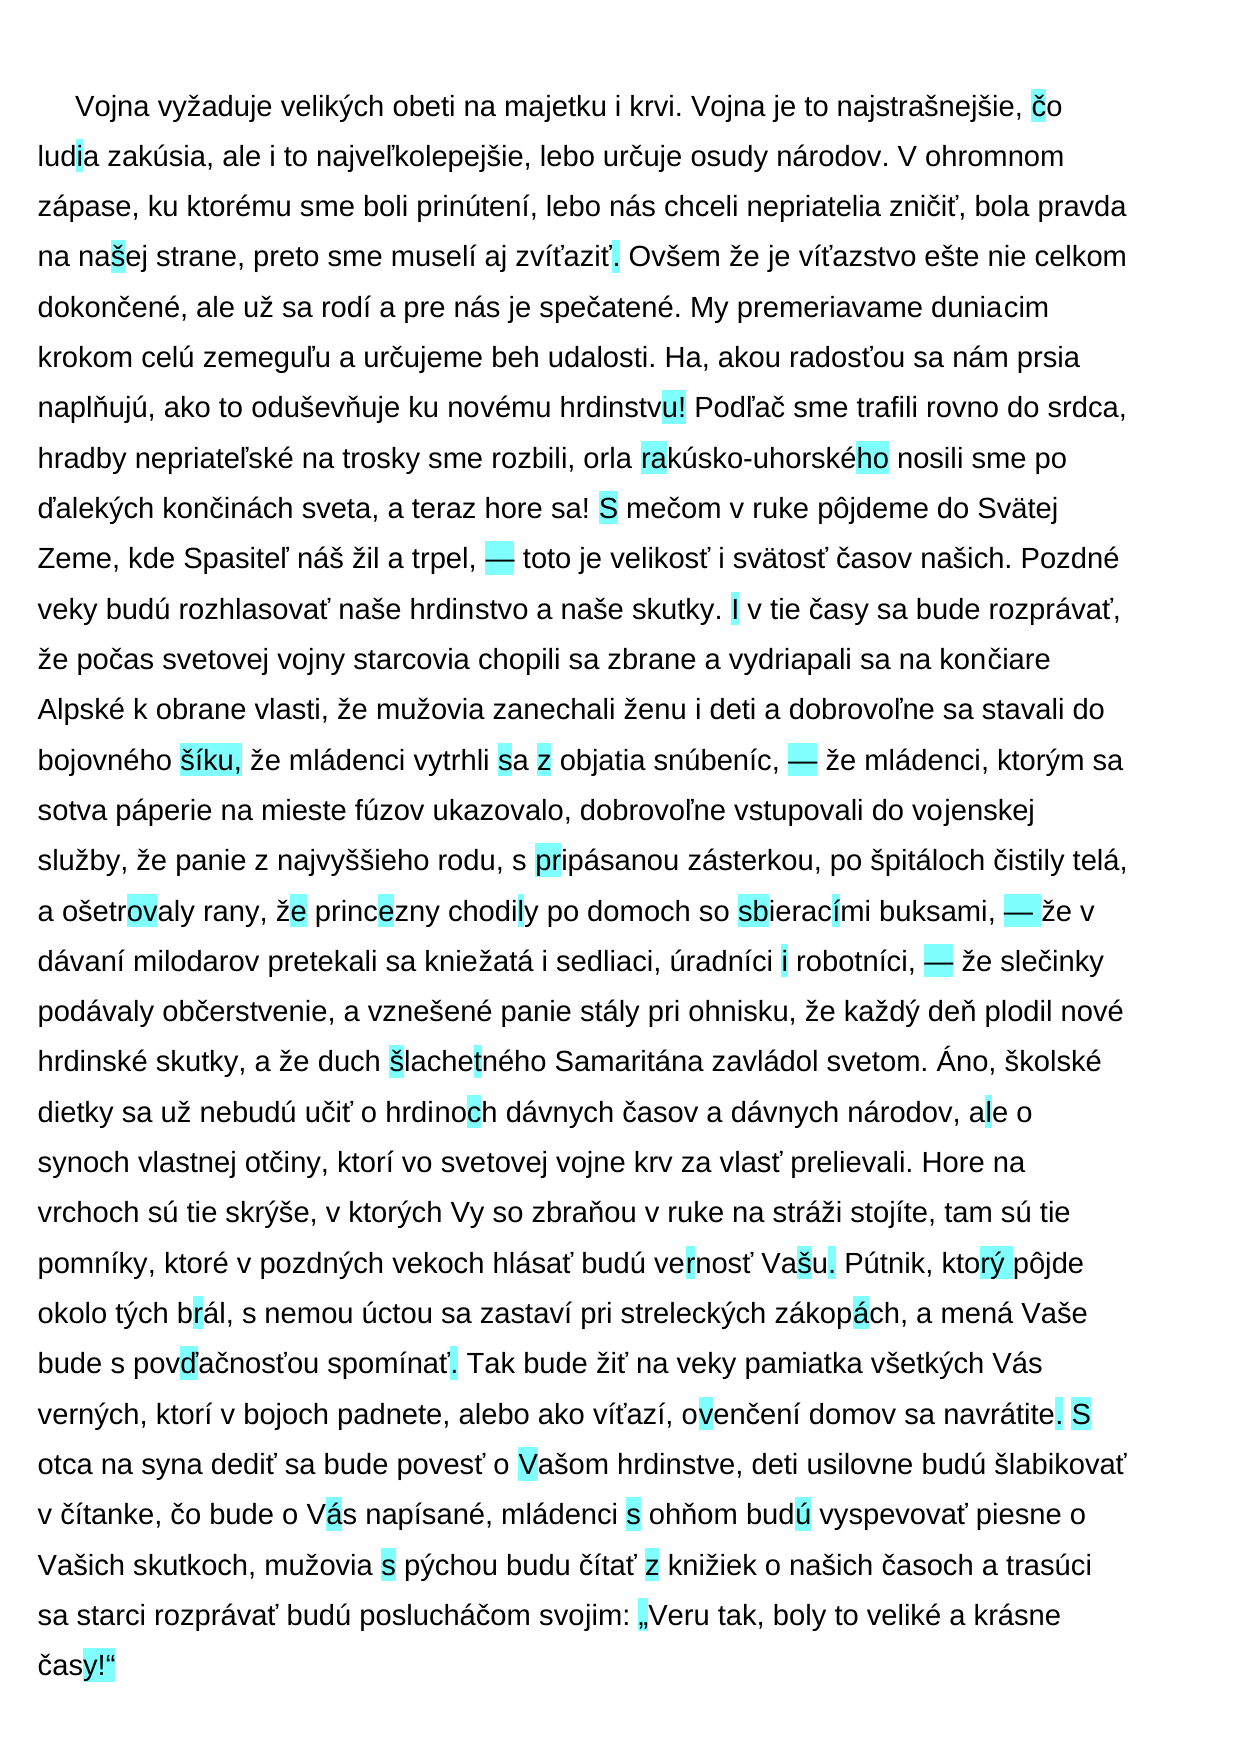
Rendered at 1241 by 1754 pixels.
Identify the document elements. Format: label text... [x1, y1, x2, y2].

text Vojna vyžaduje velikých obeti na ma­jetku i krvi. Vojna je to najstrašnejšie, čo ludia zakúsia, ale i to najveľkolepejšie, lebo určuje osudy národov. V ohromnom zápase, ku ktorému sme boli prinútení, lebo nás chceli nepriatelia zničiť, bola pravda na našej strane, preto sme muselí aj zvíťaziť. Ovšem že je víťazstvo ešte nie celkom dokončené, ale už sa rodí a pre nás je spečatené. My premeriavame dunia­cim krokom celú zemeguľu a určujeme beh udalosti. Ha, akou radosťou sa nám prsia naplňujú, ako to oduševňuje ku no­vému hrdinstvu! Podľač sme trafili rovno do srdca, hradby nepriateľské na trosky sme rozbili, orla rakúsko-uhorského nosili sme po ďalekých končinách sveta, a teraz hore sa! S mečom v ruke pôjdeme do Svätej Zeme, kde Spasiteľ náš žil a trpel, — toto je velikosť i svätosť časov našich. Pozdné veky budú rozhlasovať naše hrdin­stvo a naše skutky. I v tie časy sa bude rozprávať, že počas svetovej vojny starcovia chopili sa zbrane a vydriapali sa na kon­čiare Alpské k obrane vlasti, že mužovia zanechali ženu i deti a dobrovoľne sa stavali do bojovného šíku, že mládenci vytrhli sa z objatia snúbeníc, — že mládenci, ktorým sa sotva páperie na mieste fúzov ukazovalo, dobrovoľne vstupovali do vo­jenskej služby, že panie z najvyššieho rodu, s pripásanou zásterkou, po špitáloch čistily telá, a ošetrovaly rany, že princezny chodily po domoch so sbieracími buksami, — že v dávaní milodarov pretekali sa knie­žatá i sedliaci, úradníci i robotníci, — že slečinky podávaly občerstvenie, a vznešené panie stály pri ohnisku, že každý deň plodil nové hrdinské skutky, a že duch šlachetného Samaritána zavládol svetom. Áno, školské dietky sa už nebudú učiť o hrdi­noch dávnych časov a dávnych národov, ale o synoch vlastnej otčiny, ktorí vo sve­tovej vojne krv za vlasť prelievali. Hore na vrchoch sú tie skrýše, v ktorých Vy so zbraňou v ruke na stráži stojíte, tam sú tie pomníky, ktoré v pozdných vekoch hlásať budú vernosť Vašu. Pútnik, ktorý pôjde okolo tých brál, s nemou úctou sa zastaví pri streleckých zákopách, a mená Vaše bude s povďačnosťou spomínať. Tak bude žiť na veky pamiatka všetkých Vás verných, ktorí v bojoch padnete, alebo ako víťazí, ovenčení domov sa navrátite. S otca na syna dediť sa bude povesť o Vašom hrdinstve, deti usilovne budú šlabikovať v čítanke, čo bude o Vás napísané, mlá­denci s ohňom budú vyspevovať piesne o Vašich skutkoch, mužovia s pýchou budu čítať z knižiek o našich časoch a trasúci sa starci rozprávať budú poslucháčom svo­jim: „Veru tak, boly to veliké a krásne časy!“ [37, 88, 1130, 1682]
